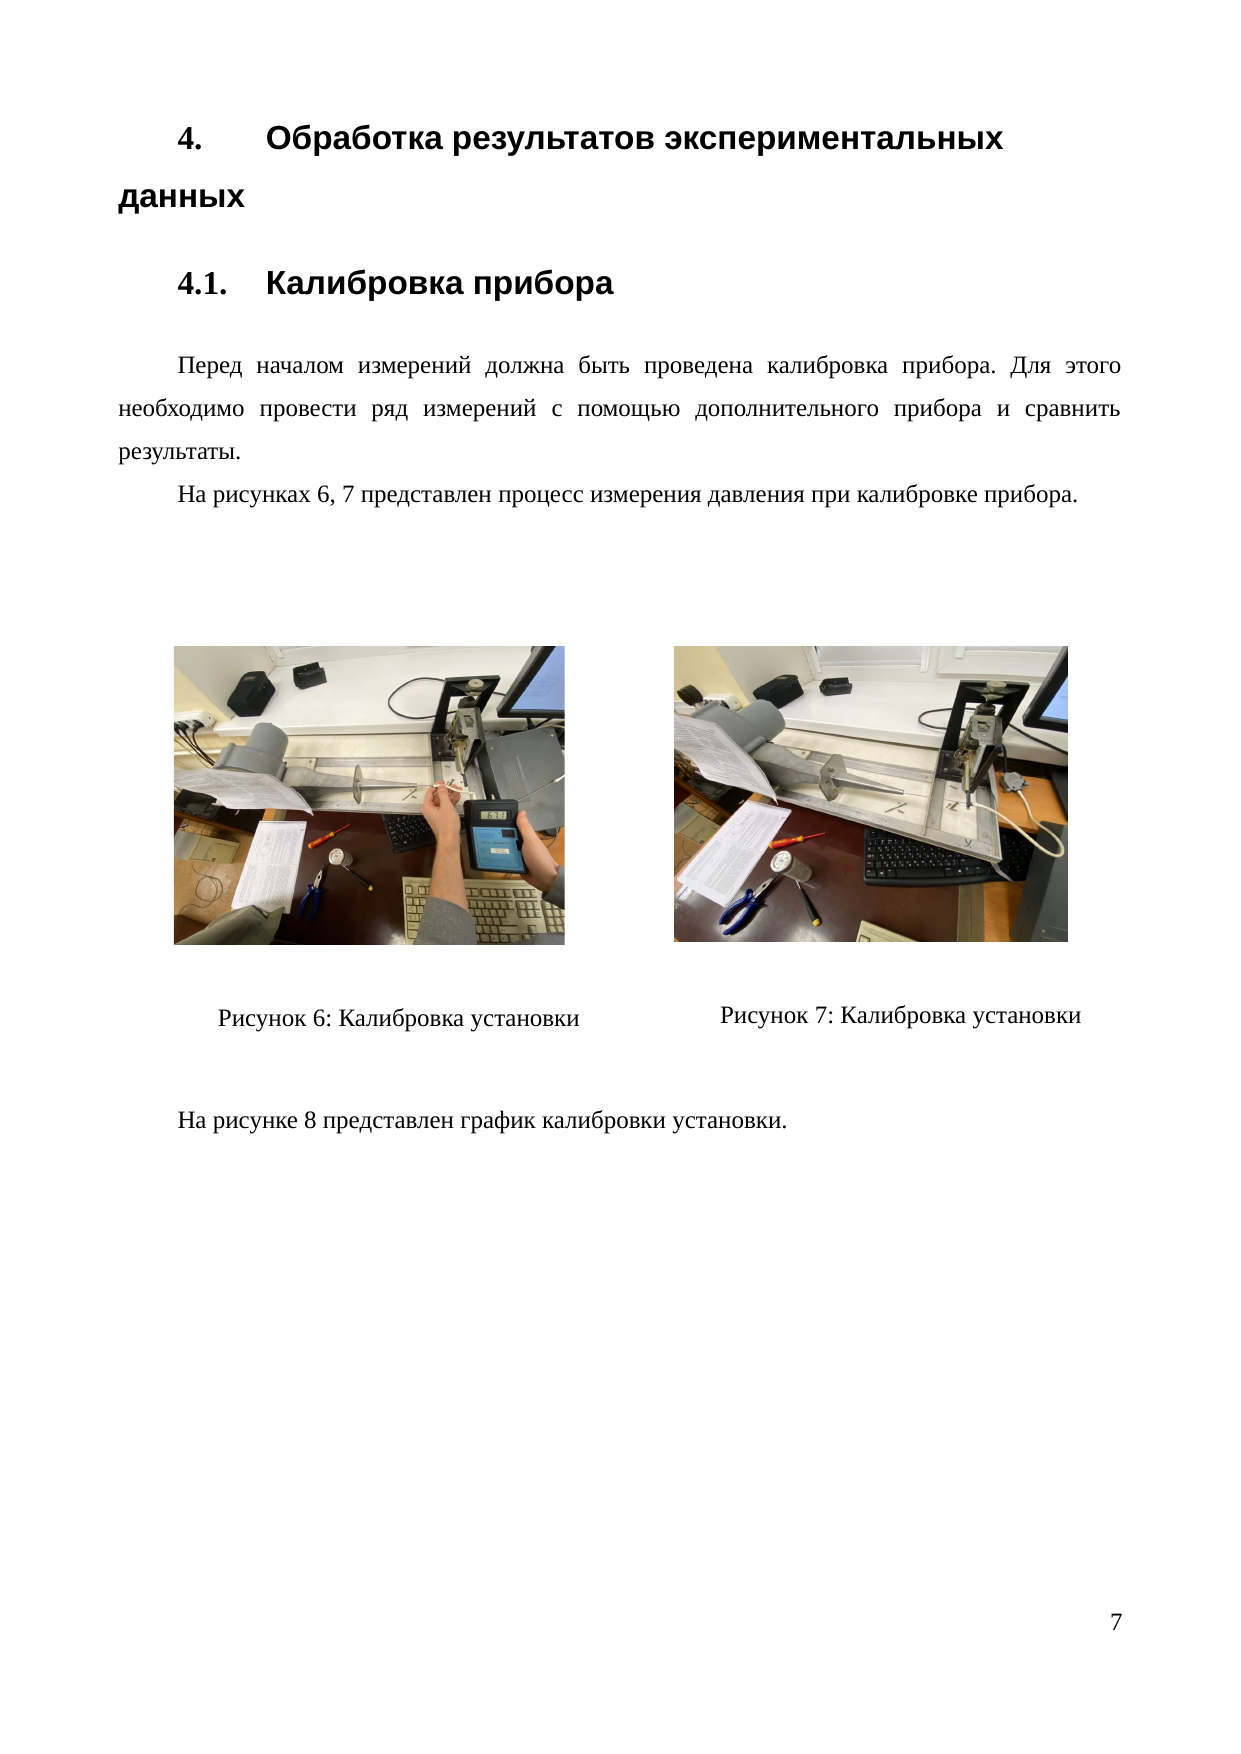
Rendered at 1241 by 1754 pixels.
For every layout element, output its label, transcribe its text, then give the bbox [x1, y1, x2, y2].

picture [674, 646, 1068, 942]
picture [173, 646, 565, 945]
table_header [118, 523, 620, 1105]
text На рисунке 8 представлен график калибровки установки. [118, 1105, 1122, 1133]
text Перед началом измерений должна быть проведена калибровка прибора. Для этого необходимо провести ряд измерений с помощью дополнительного прибора и сравнить результаты. [118, 350, 1122, 465]
subtitle Калибровка прибора [118, 263, 1122, 301]
text На рисунках 6, 7 представлен процесс измерения давления при калибровке прибора. [118, 479, 1122, 508]
table_header [620, 523, 1122, 1105]
subtitle Обработка результатов экспериментальных данных [118, 118, 1122, 214]
